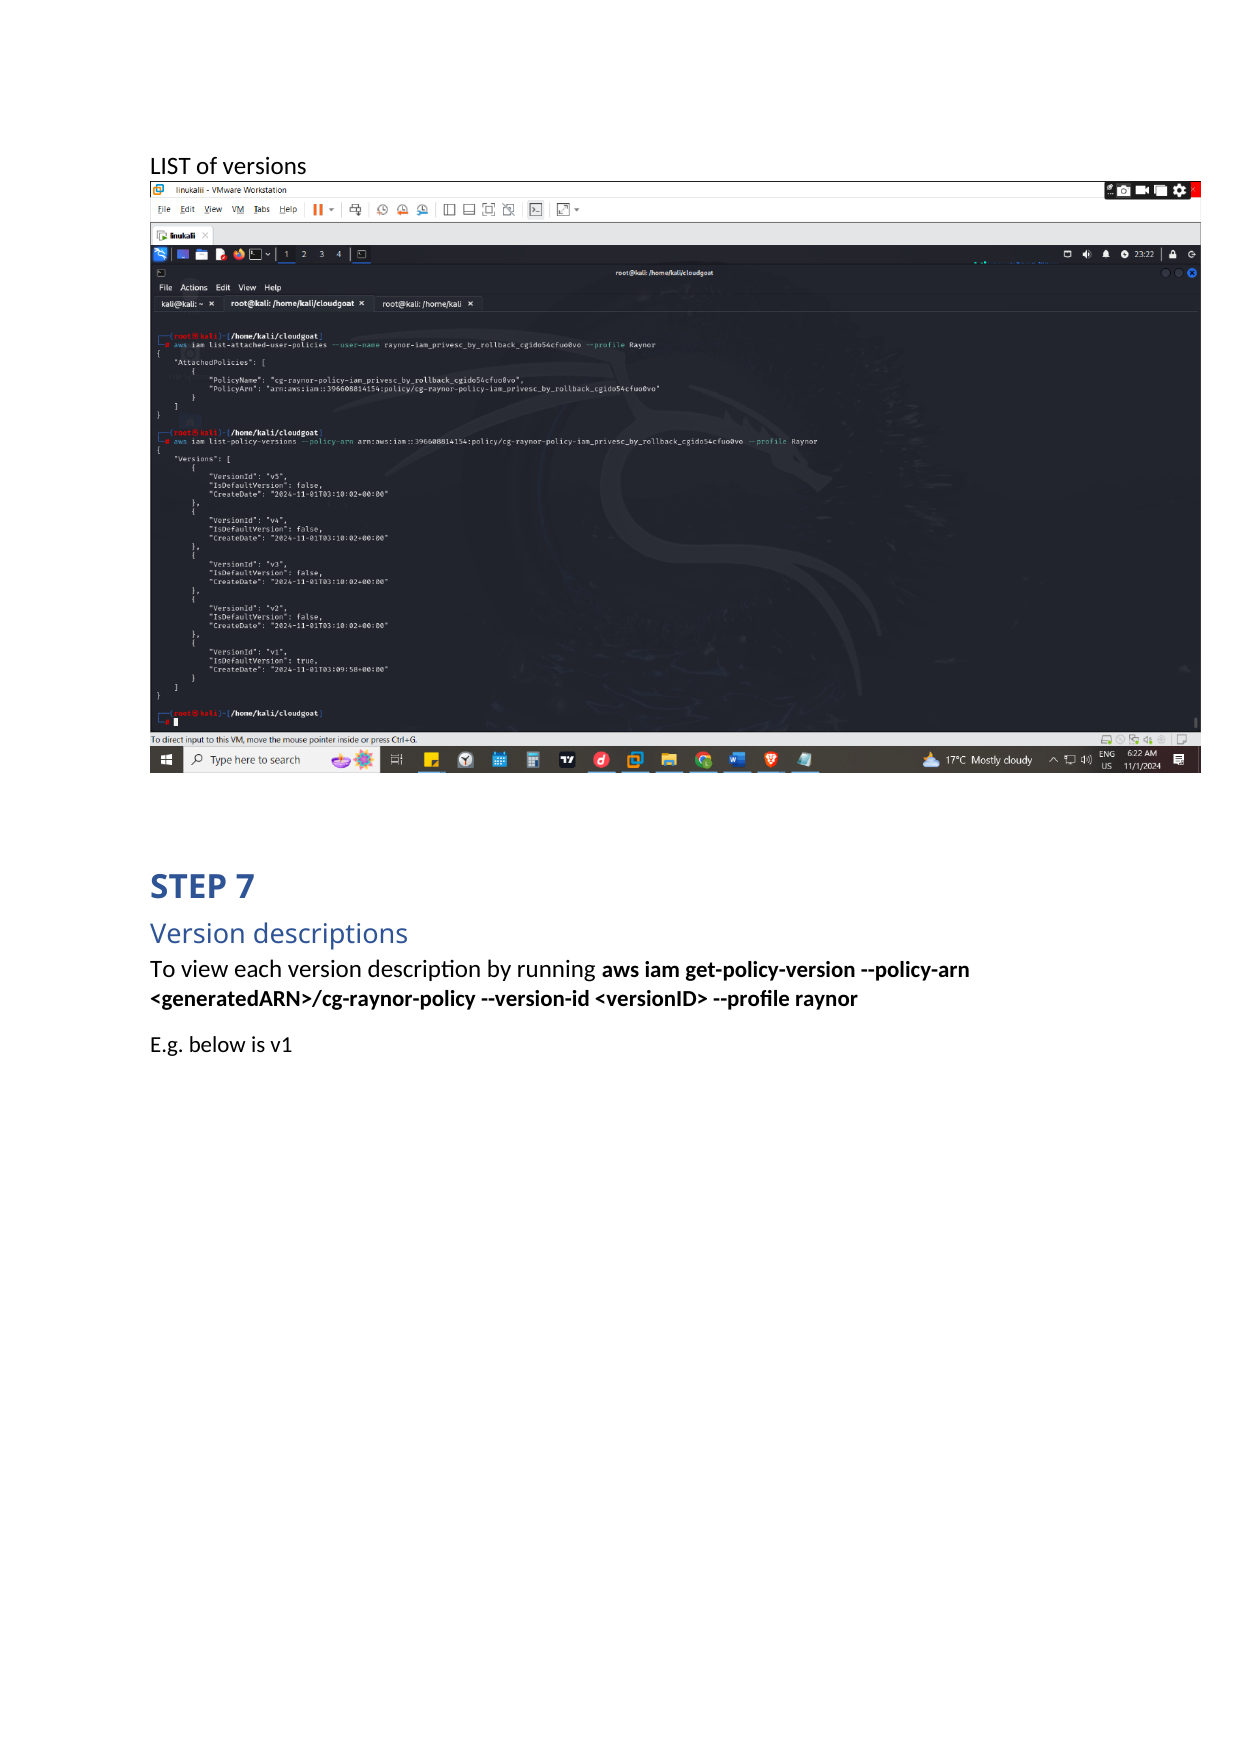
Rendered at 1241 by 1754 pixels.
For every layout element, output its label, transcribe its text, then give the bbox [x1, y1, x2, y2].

text E.g. below is v1 [150, 1030, 1090, 1058]
subtitle Step 7 [150, 863, 1090, 909]
subtitle Version descriptions [150, 914, 1090, 951]
text To view each version description by running aws iam get-policy-version --policy-arn <generatedARN>/cg-raynor-policy --version-id <versionID> --profile raynor [150, 953, 1090, 1012]
text LIST of versions [150, 150, 1090, 181]
